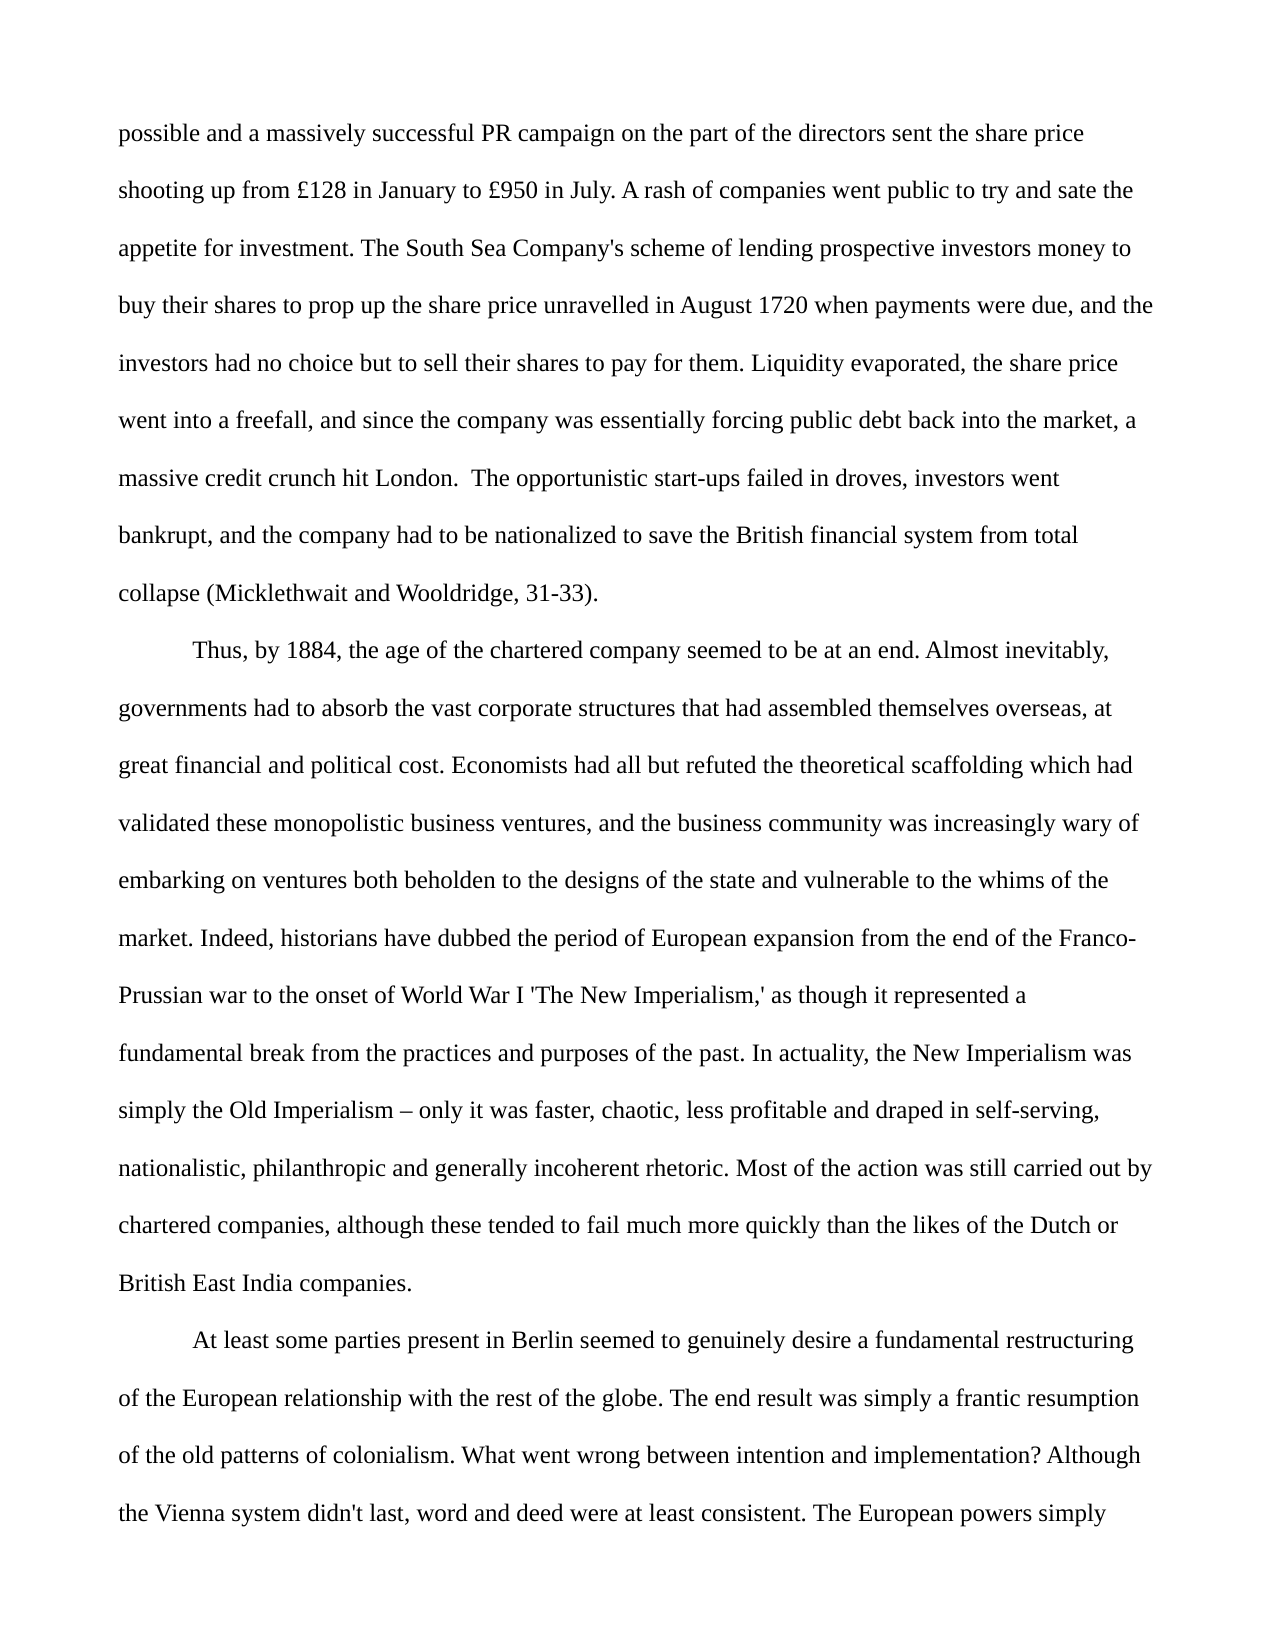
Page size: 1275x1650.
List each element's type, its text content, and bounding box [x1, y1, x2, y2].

text At least some parties present in Berlin seemed to genuinely desire a fundamental restructuring of the European relationship with the rest of the globe. The end result was simply a frantic resumption of the old patterns of colonialism. What went wrong between intention and implementation? Although the Vienna system didn't last, word and deed were at least consistent. The European powers simply [118, 1326, 1157, 1527]
text possible and a massively successful PR campaign on the part of the directors sent the share price shooting up from £128 in January to £950 in July. A rash of companies went public to try and sate the appetite for investment. The South Sea Company's scheme of lending prospective investors money to buy their shares to prop up the share price unravelled in August 1720 when payments were due, and the investors had no choice but to sell their shares to pay for them. Liquidity evaporated, the share price went into a freefall, and since the company was essentially forcing public debt back into the market, a massive credit crunch hit London. The opportunistic start-ups failed in droves, investors went bankrupt, and the company had to be nationalized to save the British financial system from total collapse (Micklethwait and Wooldridge, 31-33). [118, 118, 1157, 607]
text Thus, by 1884, the age of the chartered company seemed to be at an end. Almost inevitably, governments had to absorb the vast corporate structures that had assembled themselves overseas, at great financial and political cost. Economists had all but refuted the theoretical scaffolding which had validated these monopolistic business ventures, and the business community was increasingly wary of embarking on ventures both beholden to the designs of the state and vulnerable to the whims of the market. Indeed, historians have dubbed the period of European expansion from the end of the Franco-Prussian war to the onset of World War I 'The New Imperialism,' as though it represented a fundamental break from the practices and purposes of the past. In actuality, the New Imperialism was simply the Old Imperialism – only it was faster, chaotic, less profitable and draped in self-serving, nationalistic, philanthropic and generally incoherent rhetoric. Most of the action was still carried out by chartered companies, although these tended to fail much more quickly than the likes of the Dutch or British East India companies. [118, 636, 1157, 1297]
